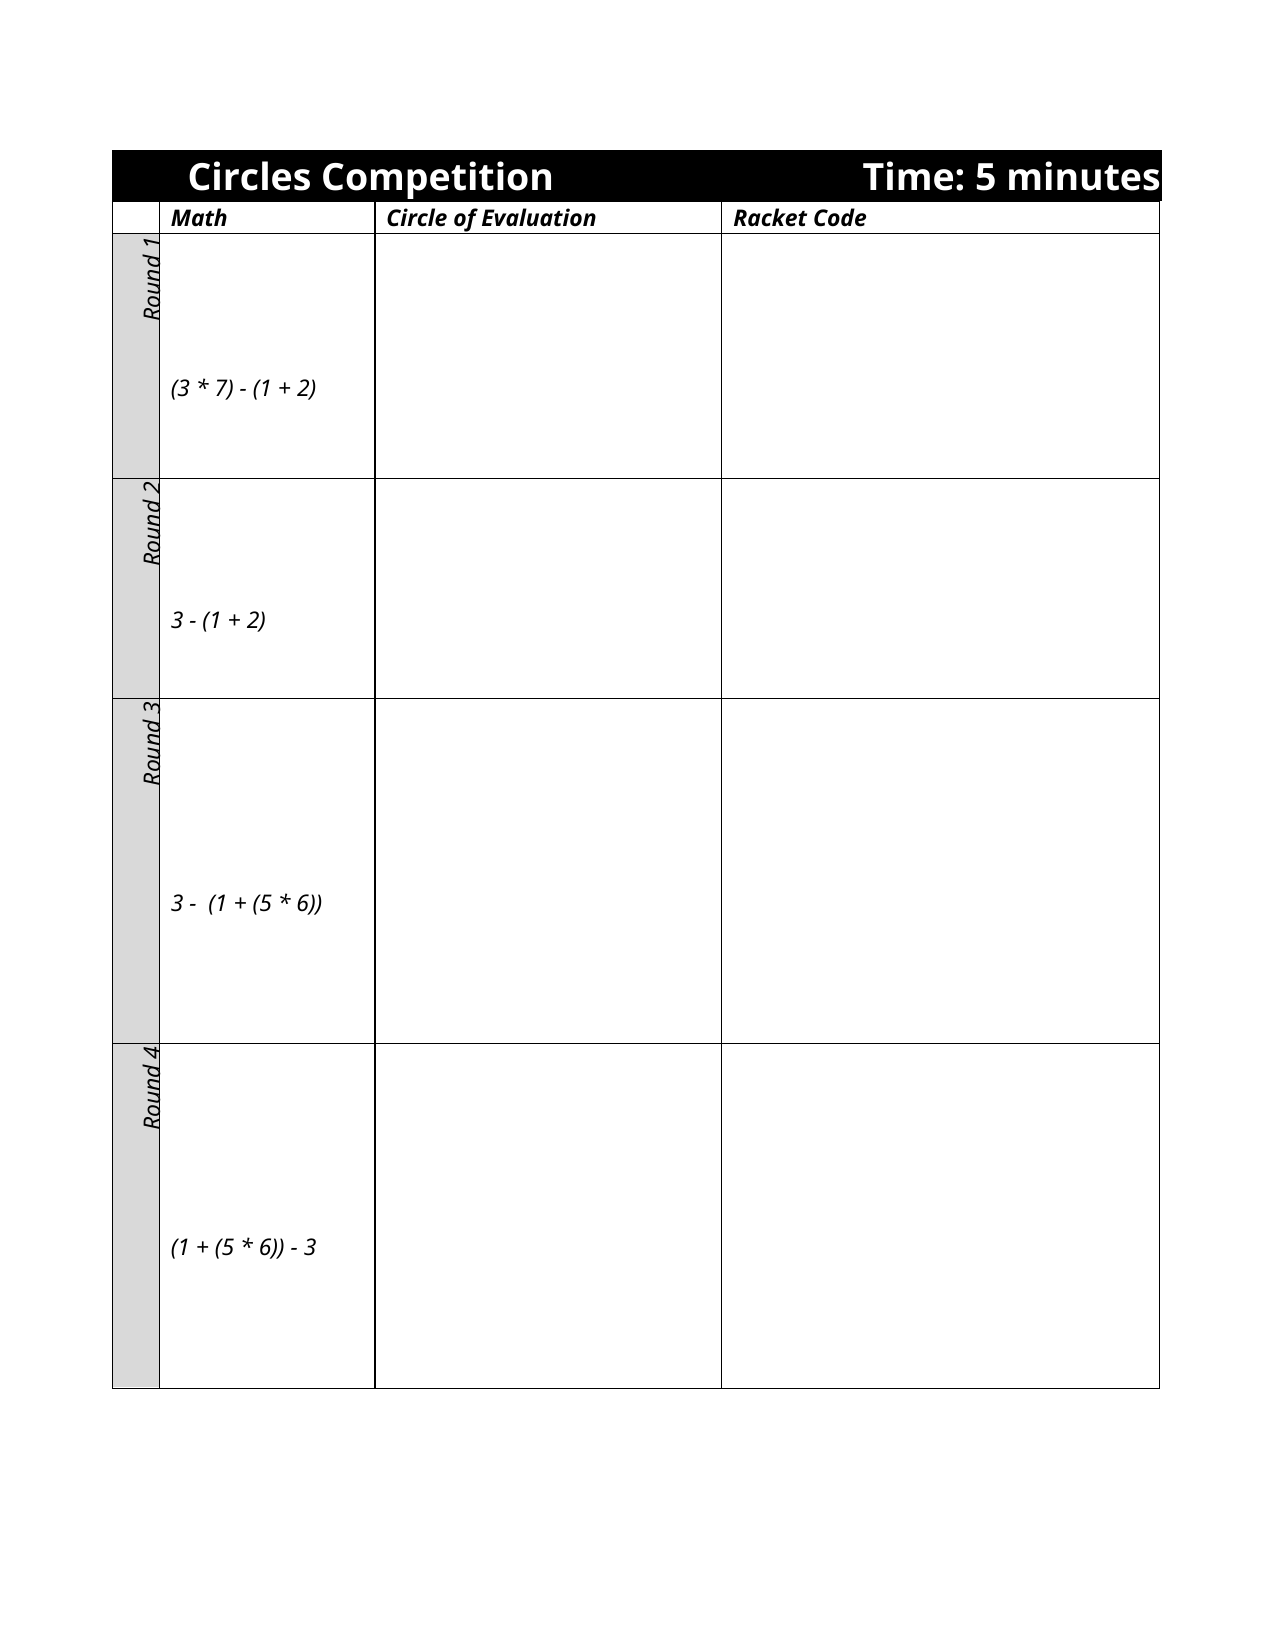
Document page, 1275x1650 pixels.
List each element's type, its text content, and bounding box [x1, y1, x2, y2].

table_header [113, 202, 159, 233]
table_cell [376, 479, 721, 698]
table_cell 3 - (1 + (5 * 6)) [160, 699, 374, 1043]
table_cell 3 - (1 + 2) [160, 479, 374, 698]
subtitle Circles Competition Time: 5 minutes [112, 150, 1162, 201]
table_cell [722, 234, 1159, 478]
table_cell [376, 1044, 721, 1387]
table_cell Round 3 [113, 699, 159, 1043]
table_cell Round 2 [113, 479, 159, 698]
table_header Circle of Evaluation [376, 202, 721, 233]
table_header Racket Code [722, 202, 1159, 233]
table_cell Round 4 [113, 1044, 159, 1387]
table_cell (3 * 7) - (1 + 2) [160, 234, 374, 478]
table_cell [376, 699, 721, 1043]
table_cell (1 + (5 * 6)) - 3 [160, 1044, 374, 1387]
table_cell [722, 1044, 1159, 1387]
table_header Math [160, 202, 374, 233]
table_cell [722, 699, 1159, 1043]
table_cell [376, 234, 721, 478]
table_cell [722, 479, 1159, 698]
table_cell Round 1 [113, 234, 159, 478]
